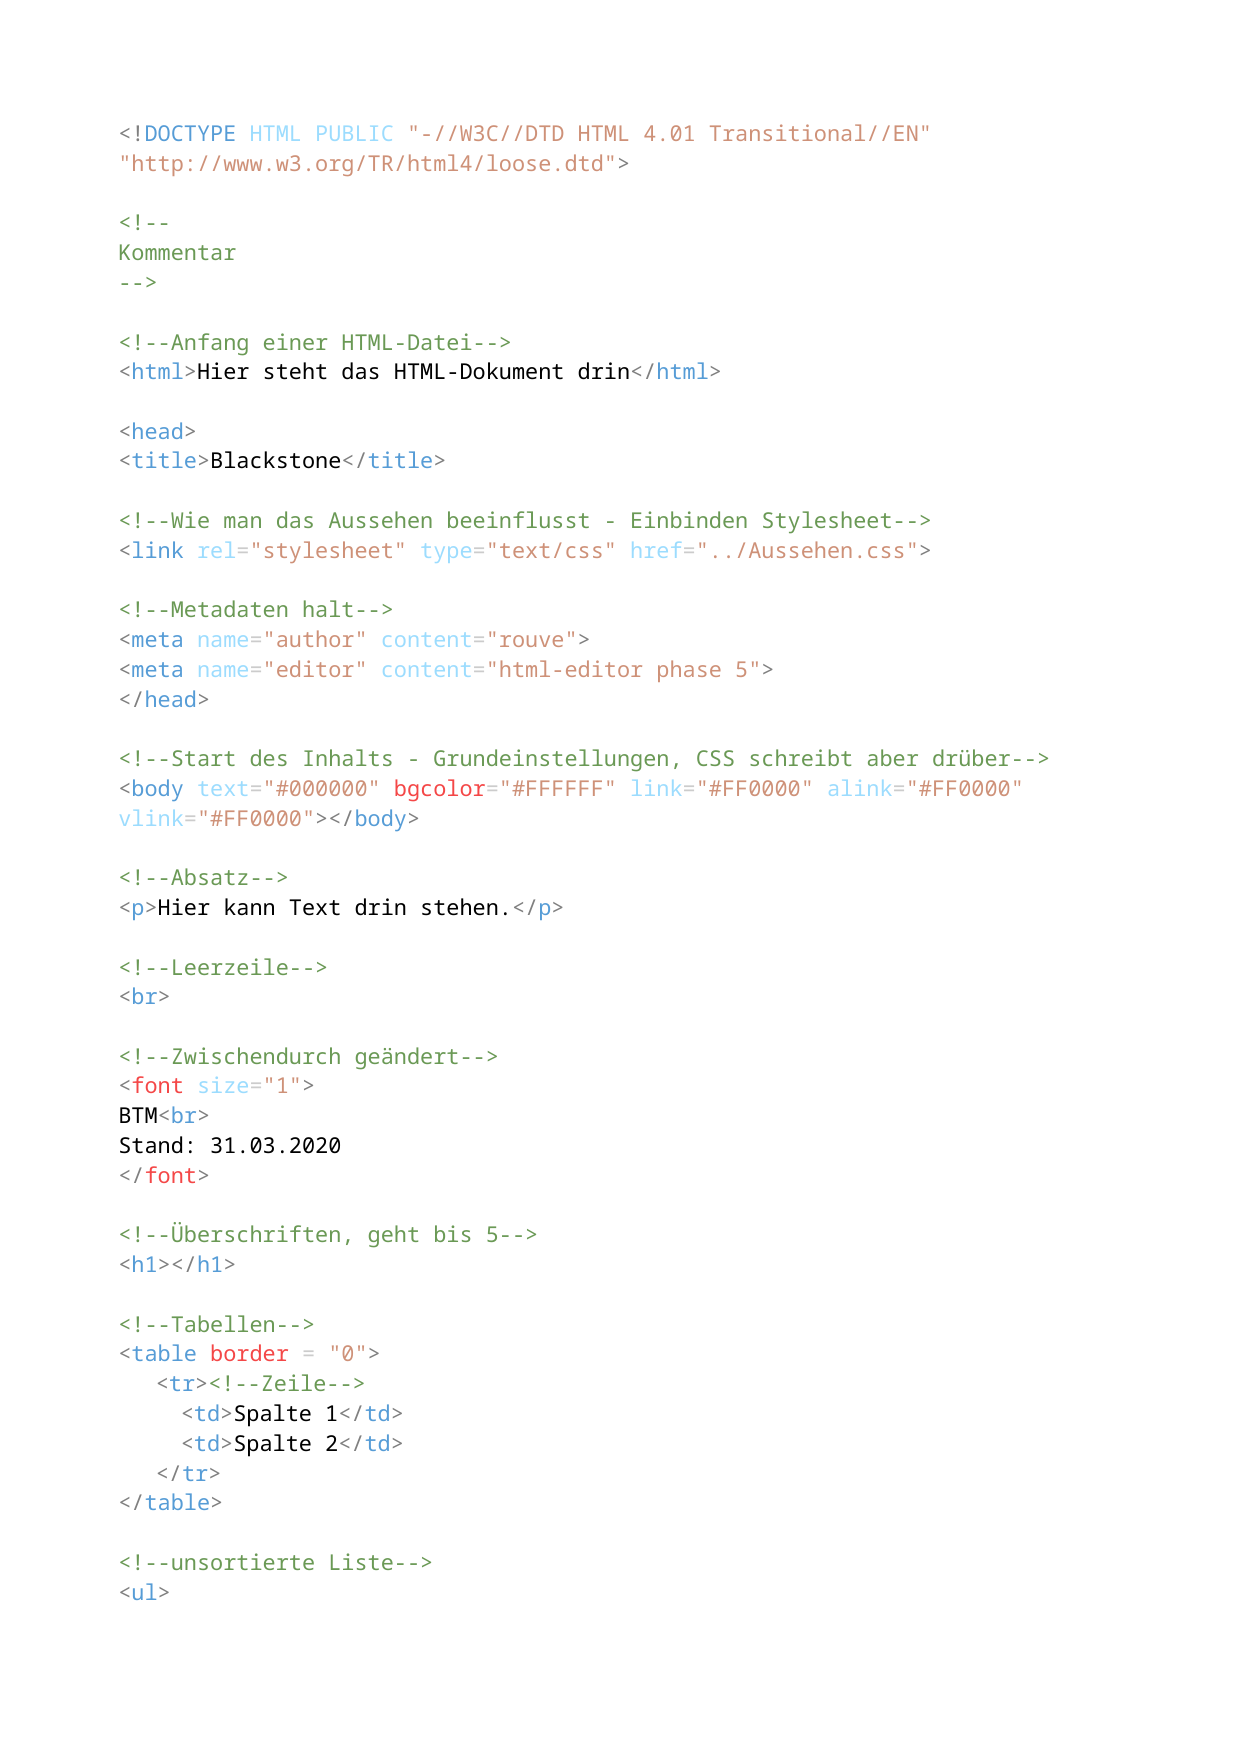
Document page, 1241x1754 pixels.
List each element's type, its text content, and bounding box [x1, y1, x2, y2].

text Stand: 31.03.2020 [118, 1130, 1122, 1160]
text <!DOCTYPE HTML PUBLIC "-//W3C//DTD HTML 4.01 Transitional//EN" "http://www.w3.org/TR/html4/loose.dtd"> [118, 118, 1122, 178]
text <!--Zwischendurch geändert--> [118, 1041, 1122, 1071]
text <title>Blackstone</title> [118, 446, 1122, 475]
text <!--Überschriften, geht bis 5--> [118, 1219, 1122, 1249]
text </table> [118, 1487, 1122, 1517]
text <p>Hier kann Text drin stehen.</p> [118, 892, 1122, 922]
text <!--Absatz--> [118, 862, 1122, 892]
text <!--Tabellen--> [118, 1309, 1122, 1338]
text <h1></h1> [118, 1249, 1122, 1279]
text <!--Wie man das Aussehen beeinflusst - Einbinden Stylesheet--> [118, 505, 1122, 535]
text Kommentar [118, 237, 1122, 267]
text <td>Spalte 1</td> [118, 1398, 1122, 1428]
text <meta name="editor" content="html-editor phase 5"> [118, 654, 1122, 684]
text <meta name="author" content="rouve"> [118, 624, 1122, 654]
text <html>Hier steht das HTML-Dokument drin</html> [118, 356, 1122, 386]
text <!--Start des Inhalts - Grundeinstellungen, CSS schreibt aber drüber--> [118, 743, 1122, 773]
text <table border = "0"> [118, 1338, 1122, 1368]
text <!--Leerzeile--> [118, 951, 1122, 981]
text BTM<br> [118, 1100, 1122, 1130]
text <!-- [118, 207, 1122, 237]
text <head> [118, 416, 1122, 446]
text <ul> [118, 1577, 1122, 1606]
text <font size="1"> [118, 1071, 1122, 1100]
text </head> [118, 684, 1122, 713]
text <br> [118, 981, 1122, 1011]
text <link rel="stylesheet" type="text/css" href="../Aussehen.css"> [118, 535, 1122, 564]
text </tr> [118, 1458, 1122, 1487]
text --> [118, 267, 1122, 297]
text <td>Spalte 2</td> [118, 1428, 1122, 1458]
text <!--Anfang einer HTML-Datei--> [118, 326, 1122, 356]
text <tr><!--Zeile--> [118, 1368, 1122, 1398]
text </font> [118, 1160, 1122, 1190]
text <!--Metadaten halt--> [118, 594, 1122, 624]
text <!--unsortierte Liste--> [118, 1547, 1122, 1577]
text <body text="#000000" bgcolor="#FFFFFF" link="#FF0000" alink="#FF0000" vlink="#FF0000"></body> [118, 773, 1122, 832]
